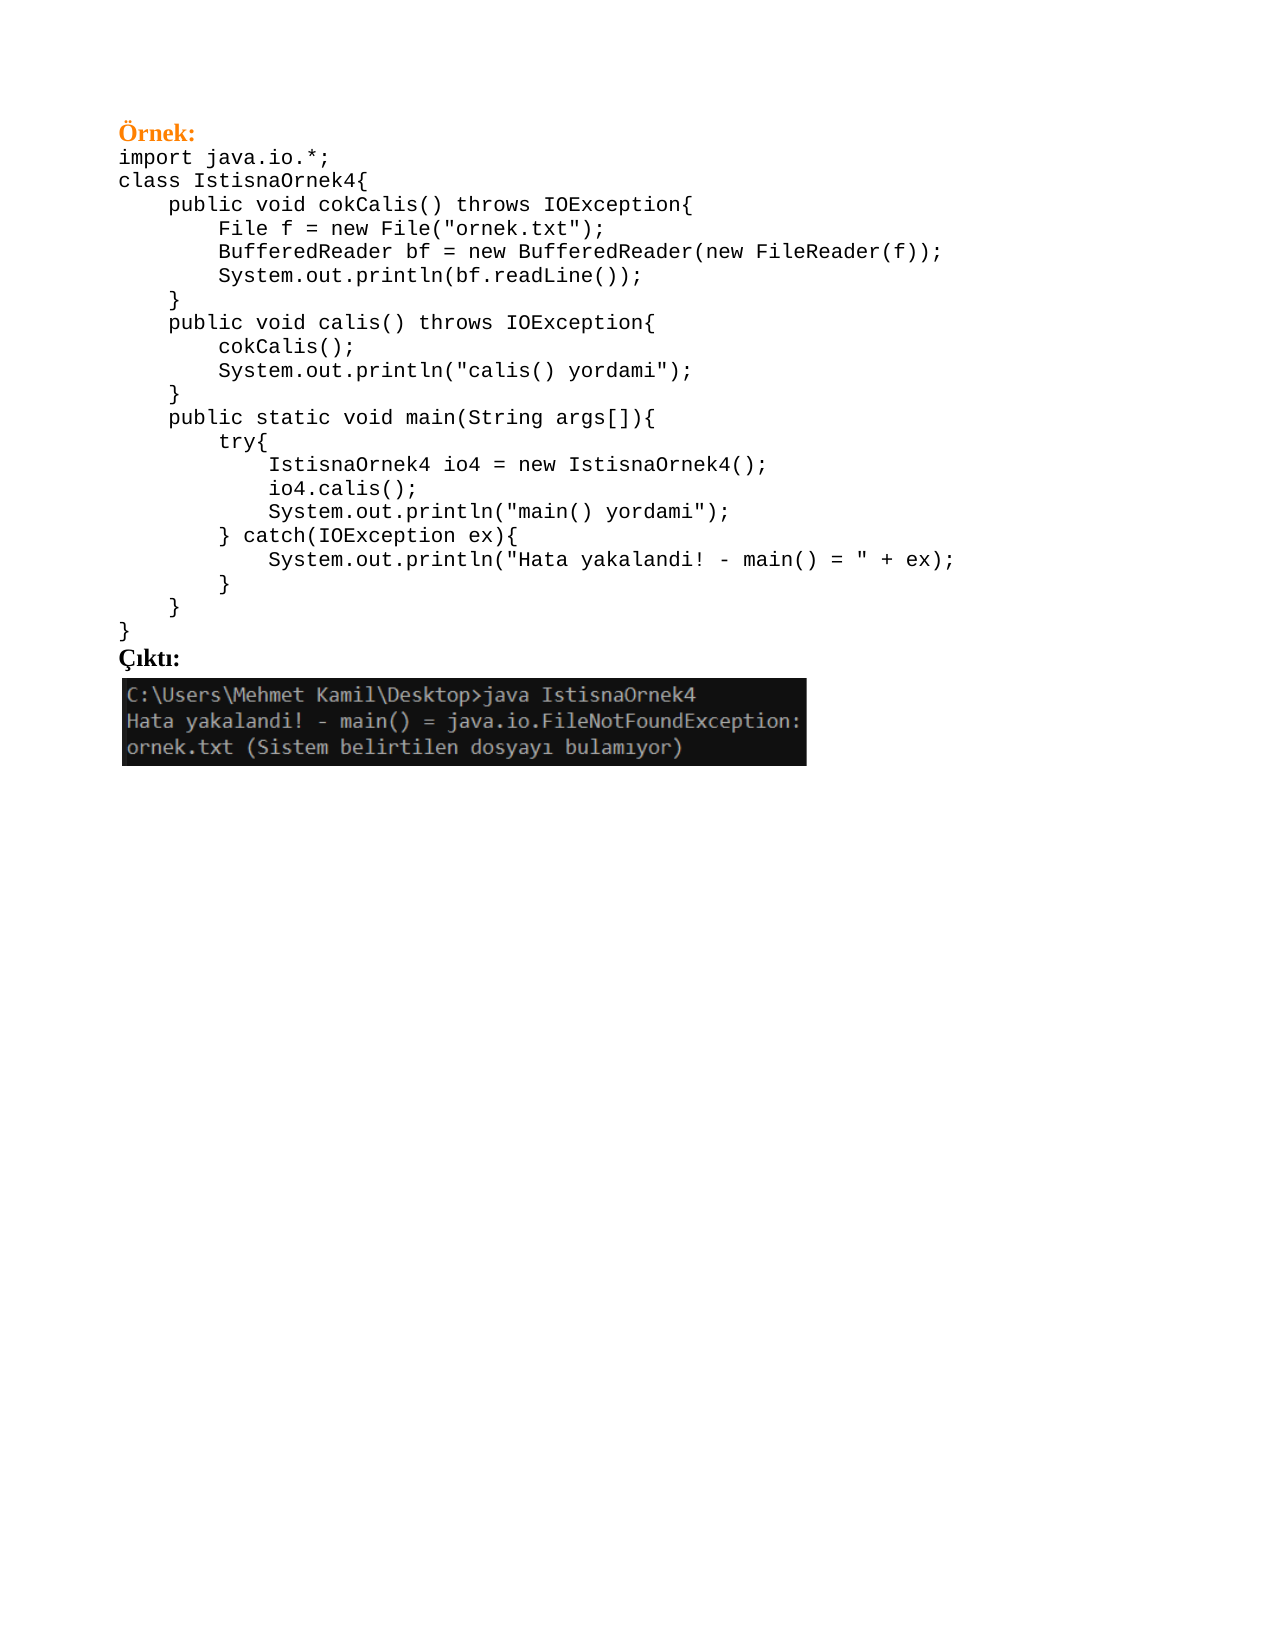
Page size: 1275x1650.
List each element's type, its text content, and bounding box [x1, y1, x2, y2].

text System.out.println("main() yordami"); [118, 502, 1157, 525]
text public void cokCalis() throws IOException{ [118, 194, 1157, 218]
text } [118, 383, 1157, 407]
text Çıktı: [118, 643, 1157, 672]
text cokCalis(); [118, 336, 1157, 360]
text class IstisnaOrnek4{ [118, 171, 1157, 194]
text IstisnaOrnek4 io4 = new IstisnaOrnek4(); [118, 454, 1157, 478]
text try{ [118, 431, 1157, 454]
text public static void main(String args[]){ [118, 407, 1157, 431]
picture [122, 678, 807, 766]
text System.out.println("calis() yordami"); [118, 360, 1157, 383]
text io4.calis(); [118, 478, 1157, 502]
text } [118, 572, 1157, 596]
text } [118, 596, 1157, 620]
text import java.io.*; [118, 147, 1157, 171]
text System.out.println(bf.readLine()); [118, 265, 1157, 289]
text } [118, 620, 1157, 643]
text BufferedReader bf = new BufferedReader(new FileReader(f)); [118, 241, 1157, 265]
text } [118, 289, 1157, 312]
text File f = new File("ornek.txt"); [118, 218, 1157, 241]
text public void calis() throws IOException{ [118, 312, 1157, 336]
text } catch(IOException ex){ [118, 525, 1157, 549]
text Örnek: [118, 118, 1157, 147]
text System.out.println("Hata yakalandi! - main() = " + ex); [118, 549, 1157, 572]
